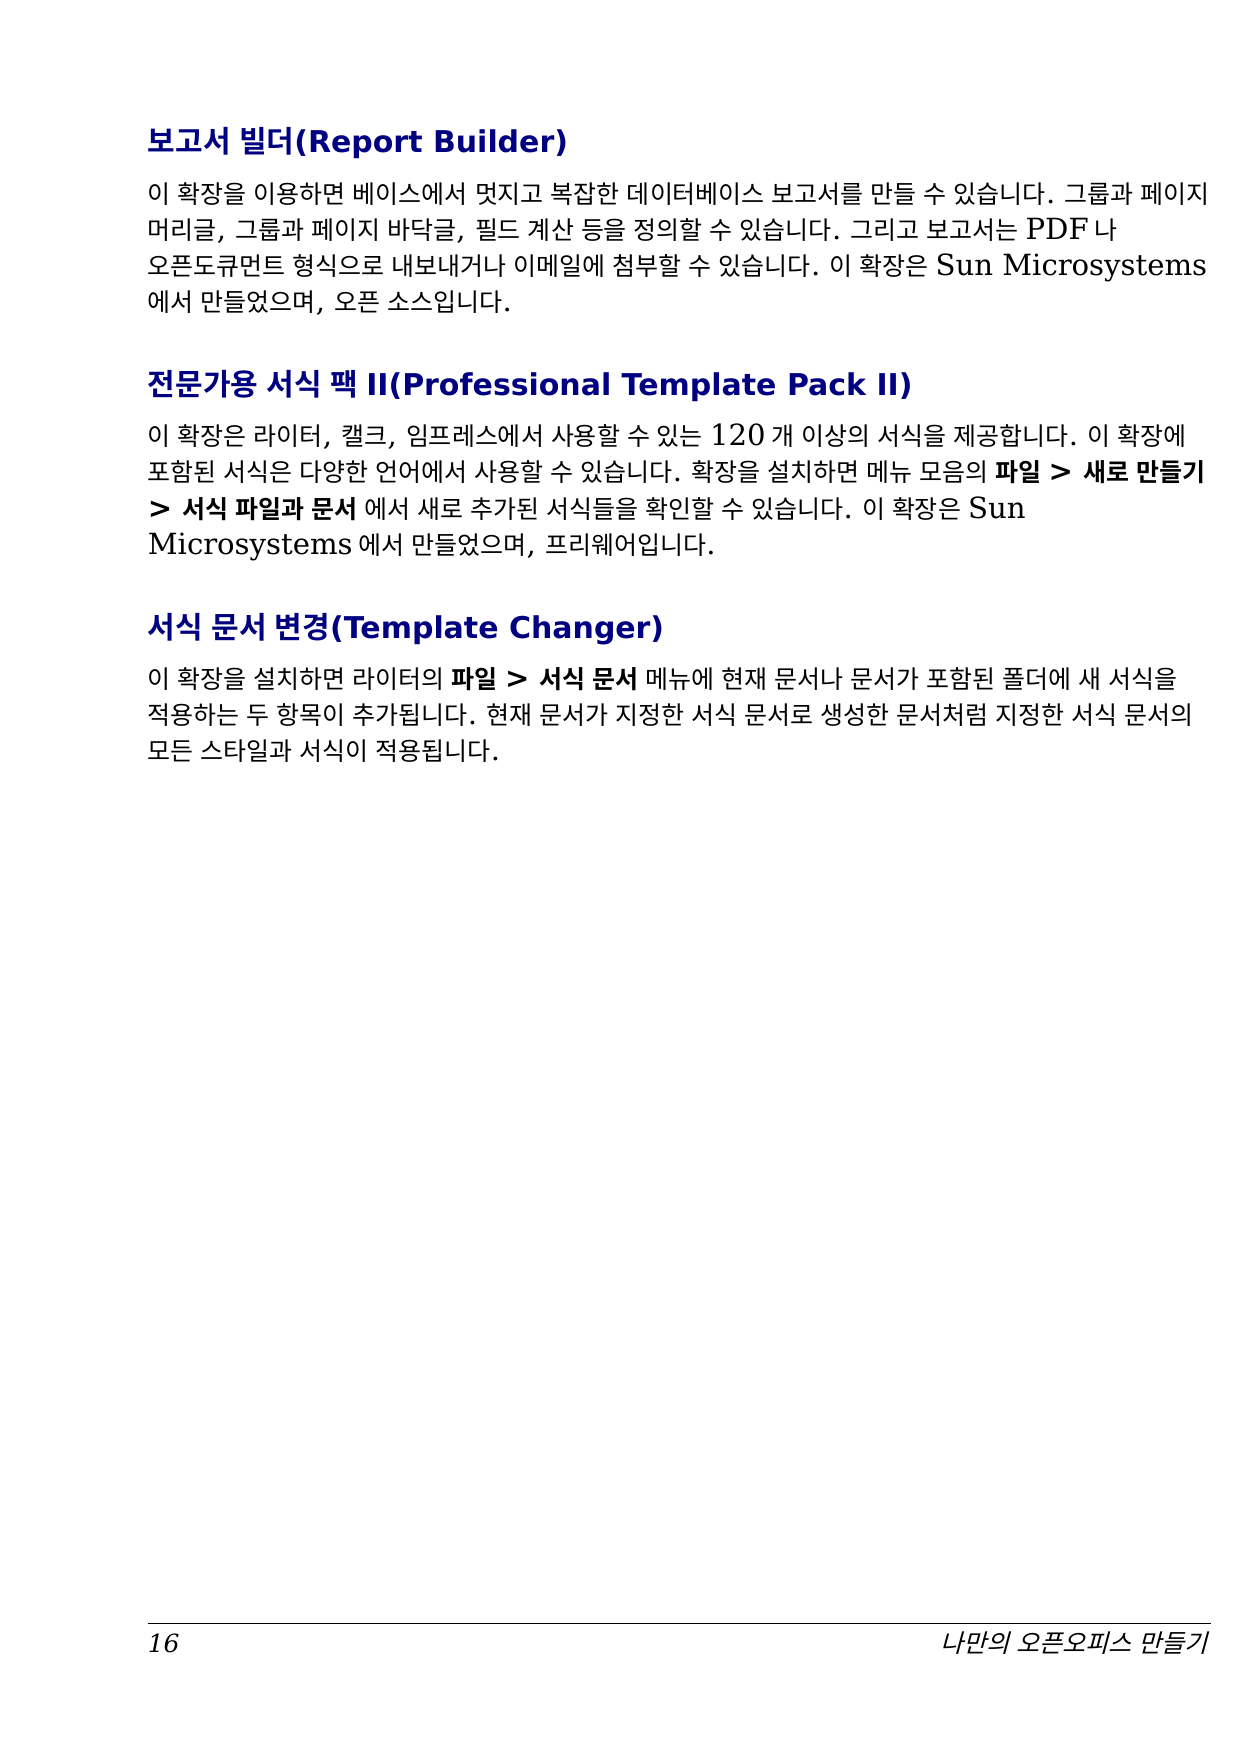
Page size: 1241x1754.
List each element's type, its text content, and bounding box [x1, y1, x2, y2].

text 이 확장을 설치하면 라이터의 파일 > 서식 문서 메뉴에 현재 문서나 문서가 포함된 폴더에 새 서식을 적용하는 두 항목이 추가됩니다. 현재 문서가 지정한 서식 문서로 생성한 문서처럼 지정한 서식 문서의 모든 스타일과 서식이 적용됩니다. [148, 659, 1211, 768]
subtitle 전문가용 서식 팩 II(Professional Template Pack II) [148, 361, 1211, 404]
text 이 확장을 이용하면 베이스에서 멋지고 복잡한 데이터베이스 보고서를 만들 수 있습니다. 그룹과 페이지 머리글, 그룹과 페이지 바닥글, 필드 계산 등을 정의할 수 있습니다. 그리고 보고서는 PDF나 오픈도큐먼트 형식으로 내보내거나 이메일에 첨부할 수 있습니다. 이 확장은 Sun Microsystems에서 만들었으며, 오픈 소스입니다. [148, 174, 1211, 319]
subtitle 서식 문서 변경(Template Changer) [148, 603, 1211, 647]
text 이 확장은 라이터, 캘크, 임프레스에서 사용할 수 있는 120개 이상의 서식을 제공합니다. 이 확장에 포함된 서식은 다양한 언어에서 사용할 수 있습니다. 확장을 설치하면 메뉴 모음의 파일 > 새로 만들기 > 서식 파일과 문서 에서 새로 추가된 서식들을 확인할 수 있습니다. 이 확장은 Sun Microsystems에서 만들었으며, 프리웨어입니다. [148, 417, 1211, 562]
subtitle 보고서 빌더(Report Builder) [148, 118, 1211, 162]
